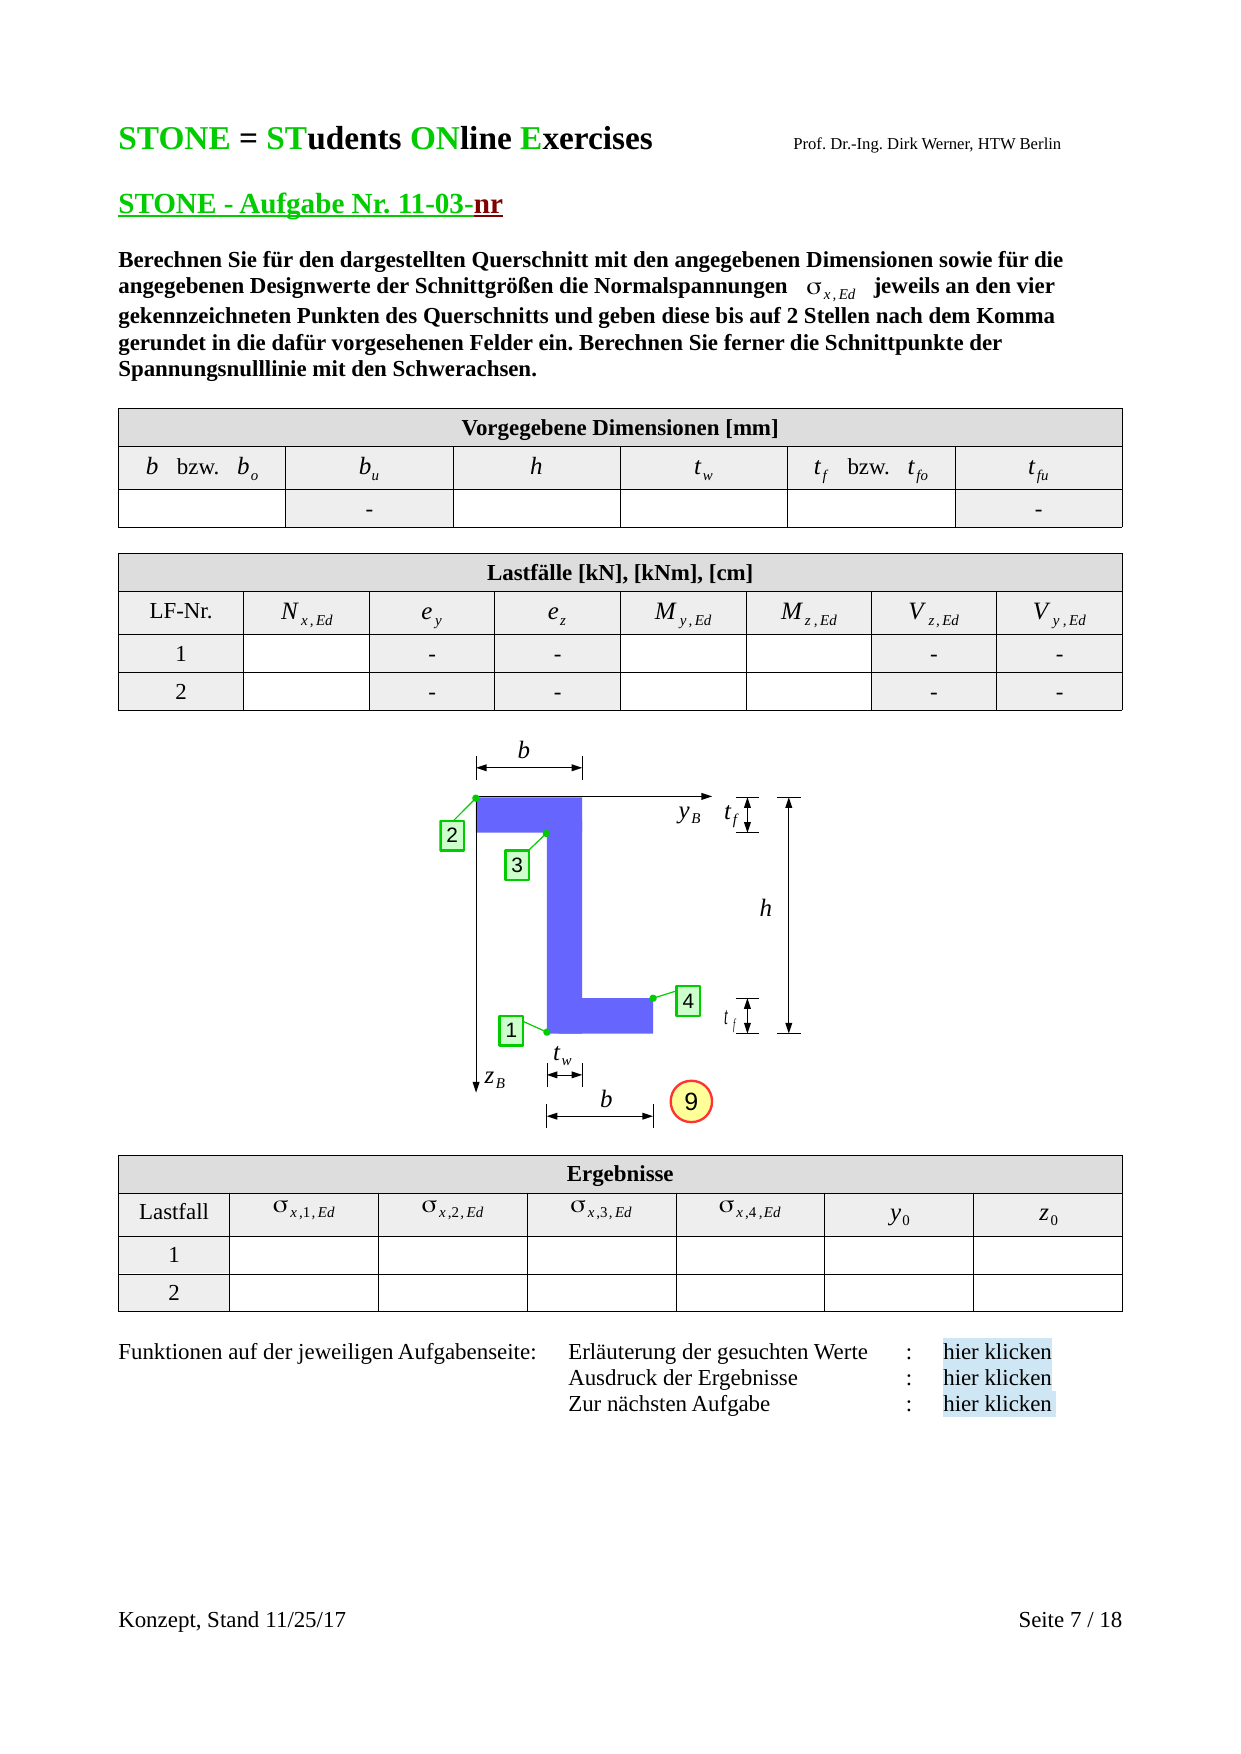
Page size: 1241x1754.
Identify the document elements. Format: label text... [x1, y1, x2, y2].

table_cell [621, 447, 787, 489]
table_cell - [997, 673, 1122, 710]
table_cell [621, 490, 787, 527]
text Berechnen Sie für den dargestellten Querschnitt mit den angegebenen Dimensionen sowie für die angegebenen Designwerte der Schnittgrößen die Normalspannungenjeweils an den vier gekennzeichneten Punkten des Querschnitts und geben diese bis auf 2 Stellen nach dem Komma gerundet in die dafür vorgesehenen Felder ein. Berechnen Sie ferner die Schnittpunkte der Spannungsnulllinie mit den Schwerachsen. [118, 246, 1122, 382]
table_cell [621, 592, 746, 634]
text Funktionen auf der jeweiligen Aufgabenseite: Erläuterung der gesuchten Werte : hier klicken [118, 1338, 1122, 1364]
table_cell [956, 447, 1122, 489]
table_cell [379, 1194, 527, 1236]
table_header Lastfälle [kN], [kNm], [cm] [119, 554, 1122, 591]
table_cell - [872, 635, 996, 672]
table_cell [379, 1275, 527, 1311]
table_cell [872, 592, 996, 634]
table_cell [974, 1275, 1122, 1311]
table_cell [825, 1194, 973, 1236]
table_cell [244, 673, 369, 710]
table_cell [244, 592, 369, 634]
table_cell - [872, 673, 996, 710]
table_cell - [495, 673, 620, 710]
table_cell [370, 592, 494, 634]
table_cell - [370, 673, 494, 710]
table_cell [621, 673, 746, 710]
table_cell [454, 490, 620, 527]
table_cell [997, 592, 1122, 634]
text Ausdruck der Ergebnisse : hier klicken [118, 1364, 1122, 1391]
table_cell [528, 1194, 676, 1236]
table_cell [495, 592, 620, 634]
table_cell [119, 490, 285, 527]
table_cell 2 [119, 1275, 229, 1311]
table_cell - [495, 635, 620, 672]
text STONE - Aufgabe Nr. 11-03-nr [118, 186, 1122, 219]
table_cell [528, 1275, 676, 1311]
table_cell [528, 1237, 676, 1273]
table_cell bzw. [788, 447, 955, 489]
table_cell [677, 1194, 824, 1236]
table_cell [286, 447, 453, 489]
table_cell [825, 1237, 973, 1273]
table_cell [230, 1237, 378, 1273]
table_cell [788, 490, 955, 527]
table_cell 2 [119, 673, 243, 710]
table_cell 1 [119, 1237, 229, 1273]
text Zur nächsten Aufgabe : hier klicken [118, 1391, 1122, 1417]
table_cell [677, 1237, 824, 1273]
table_cell Lastfall [119, 1194, 229, 1236]
table_cell [747, 635, 871, 672]
table_cell [621, 635, 746, 672]
table_cell [974, 1237, 1122, 1273]
table_cell [677, 1275, 824, 1311]
table_cell - [956, 490, 1122, 527]
table_cell [747, 673, 871, 710]
table_cell bzw. [119, 447, 285, 489]
table_cell [454, 447, 620, 489]
table_cell [230, 1275, 378, 1311]
table_cell LF-Nr. [119, 592, 243, 634]
table_cell [825, 1275, 973, 1311]
table_cell [379, 1237, 527, 1273]
table_cell - [286, 490, 453, 527]
table_header Ergebnisse [119, 1156, 1122, 1193]
table_header Vorgegebene Dimensionen [mm] [119, 409, 1122, 446]
table_cell [747, 592, 871, 634]
table_cell - [370, 635, 494, 672]
table_cell [974, 1194, 1122, 1236]
table_cell [244, 635, 369, 672]
table_cell [230, 1194, 378, 1236]
table_cell - [997, 635, 1122, 672]
table_cell 1 [119, 635, 243, 672]
